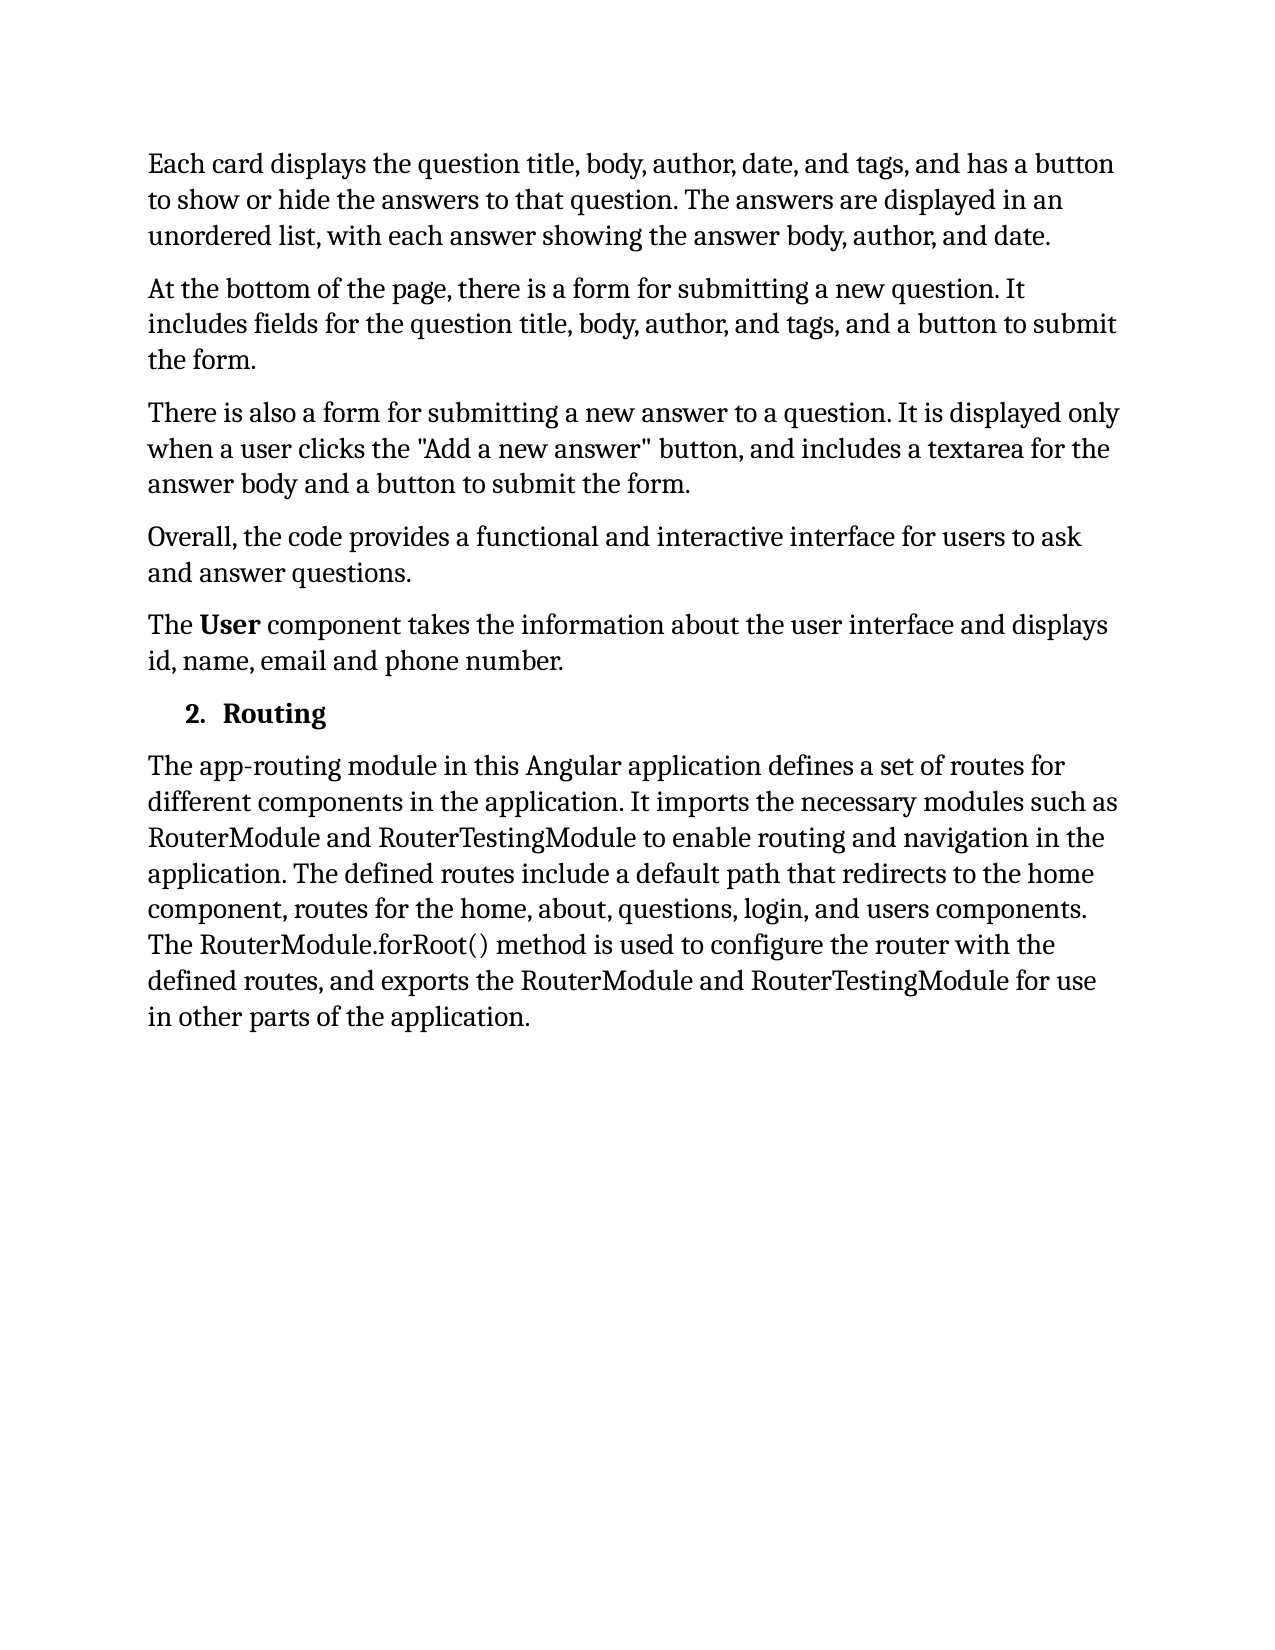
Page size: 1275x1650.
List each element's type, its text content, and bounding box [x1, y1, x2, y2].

text The User component takes the information about the user interface and displays id, name, email and phone number. [148, 608, 1127, 678]
text At the bottom of the page, there is a form for submitting a new question. It includes fields for the question title, body, author, and tags, and a button to submit the form. [148, 272, 1127, 377]
text There is also a form for submitting a new answer to a question. It is displayed only when a user clicks the "Add a new answer" button, and includes a textarea for the answer body and a button to submit the form. [148, 396, 1127, 501]
list Routing [185, 697, 1127, 730]
text Overall, the code provides a functional and interactive interface for users to ask and answer questions. [148, 520, 1127, 589]
text The app-routing module in this Angular application defines a set of routes for different components in the application. It imports the necessary modules such as RouterModule and RouterTestingModule to enable routing and navigation in the application. The defined routes include a default path that redirects to the home component, routes for the home, about, questions, login, and users components. The RouterModule.forRoot() method is used to configure the router with the defined routes, and exports the RouterModule and RouterTestingModule for use in other parts of the application. [148, 749, 1127, 1034]
text Each card displays the question title, body, author, date, and tags, and has a button to show or hide the answers to that question. The answers are displayed in an unordered list, with each answer showing the answer body, author, and date. [148, 148, 1127, 253]
